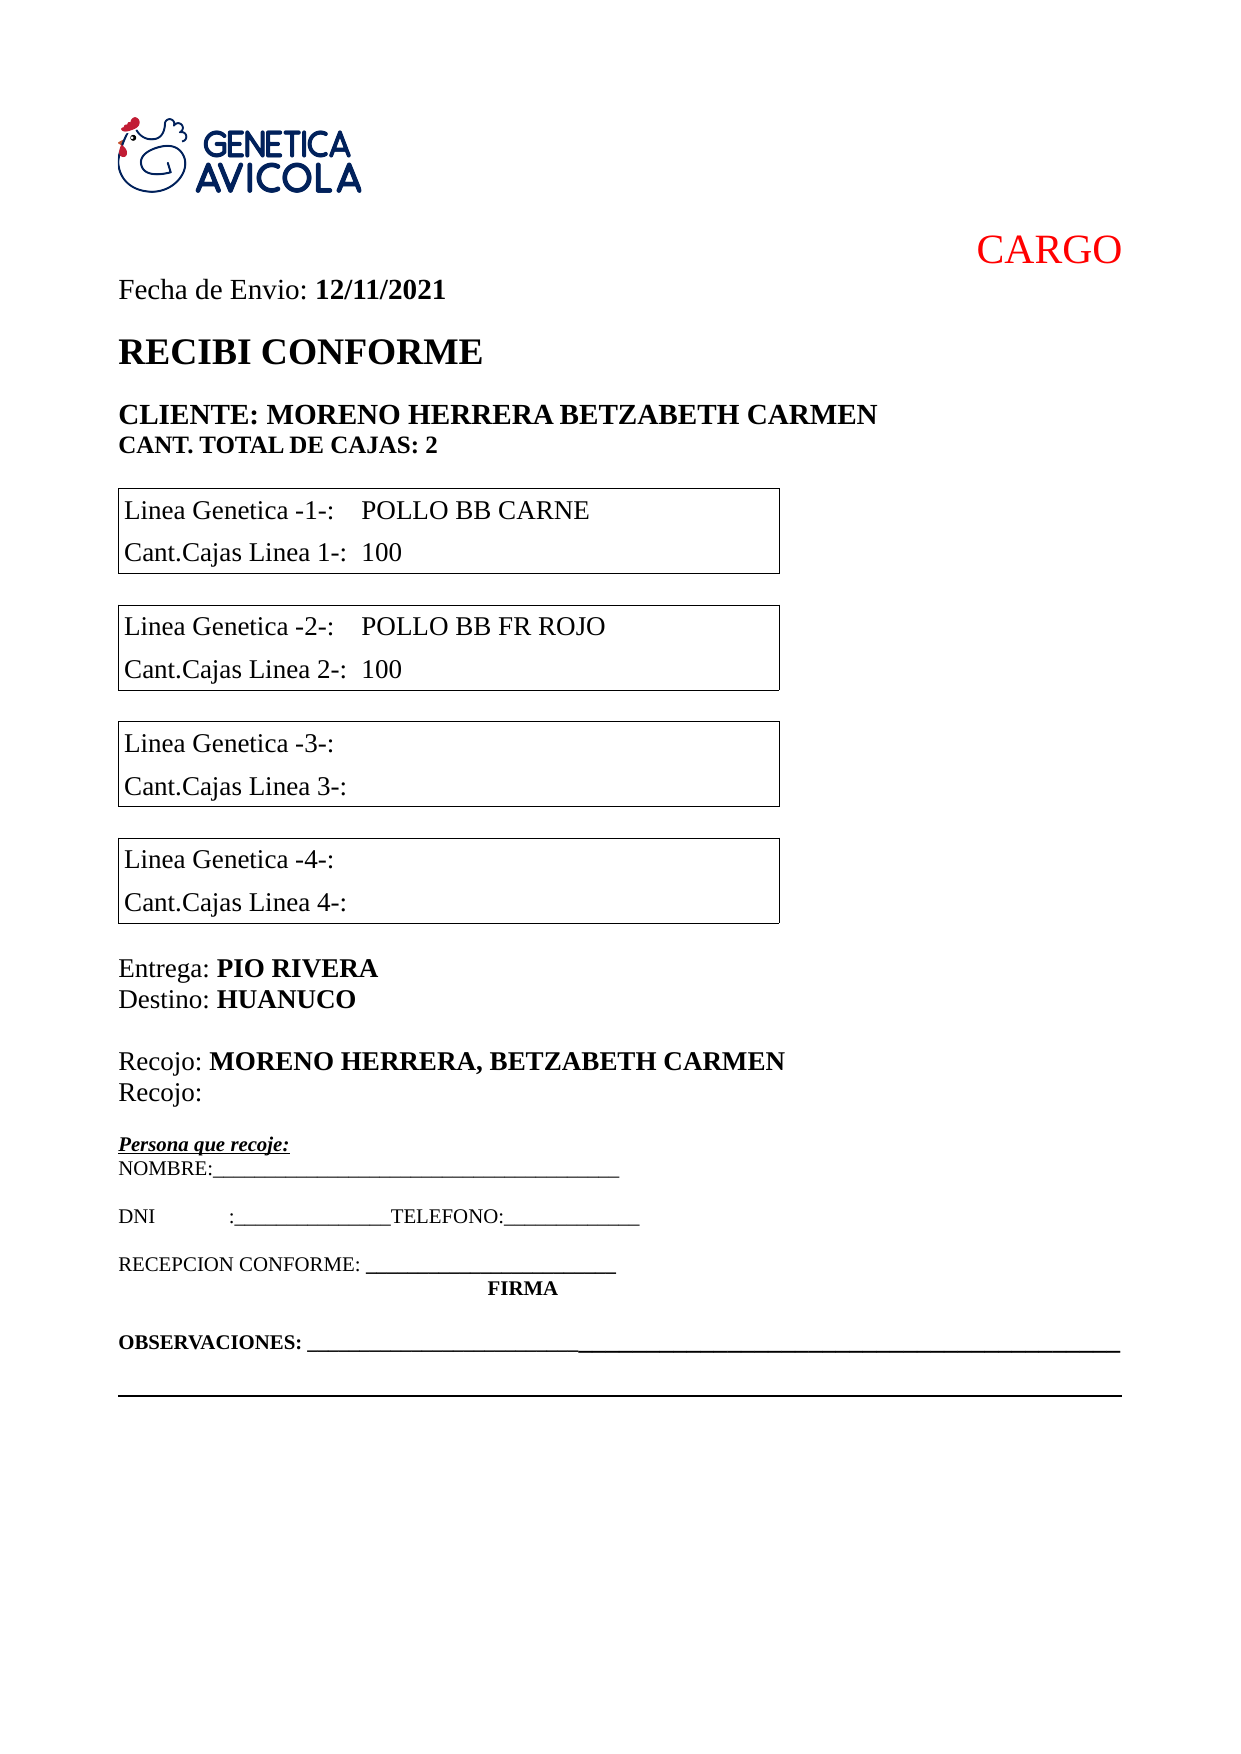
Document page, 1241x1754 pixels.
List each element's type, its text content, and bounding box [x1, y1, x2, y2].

text CANT. TOTAL DE CAJAS: 2 [118, 431, 1122, 459]
table_header Linea Genetica -1-: [119, 489, 356, 531]
text CARGO [118, 224, 1122, 272]
table_cell [356, 764, 779, 806]
table_cell Cant.Cajas Linea 4-: [119, 880, 356, 923]
table_cell Cant.Cajas Linea 1-: [119, 531, 356, 573]
table_cell [356, 722, 779, 764]
table_cell Linea Genetica -3-: [119, 722, 356, 764]
table_cell [356, 574, 779, 604]
table_cell Cant.Cajas Linea 3-: [119, 764, 356, 806]
text Persona que recoje: [118, 1132, 1122, 1156]
text DNI :_______________TELEFONO:_____________ [118, 1204, 1122, 1228]
text CLIENTE: MORENO HERRERA BETZABETH CARMEN [118, 397, 1122, 431]
text RECEPCION CONFORME: ________________________ [118, 1252, 1122, 1276]
text Fecha de Envio: 12/11/2021 [118, 272, 1122, 306]
table_cell [356, 839, 779, 880]
table_cell [118, 691, 356, 721]
table_cell [356, 691, 779, 721]
text FIRMA [118, 1276, 1122, 1300]
table_cell [118, 574, 356, 604]
table_cell Linea Genetica -4-: [119, 839, 356, 880]
table_cell 100 [356, 531, 779, 573]
table_cell [356, 807, 779, 838]
table_cell [356, 880, 779, 923]
table_cell Linea Genetica -2-: [119, 606, 356, 647]
table_cell POLLO BB FR ROJO [356, 606, 779, 647]
text Entrega: PIO RIVERA [118, 952, 1122, 983]
table_header POLLO BB CARNE [356, 489, 779, 531]
text NOMBRE:_______________________________________ [118, 1156, 1122, 1180]
table_cell Cant.Cajas Linea 2-: [119, 647, 356, 690]
text OBSERVACIONES: __________________________________________________________________ [118, 1324, 1122, 1355]
text RECIBI CONFORME [118, 330, 1122, 373]
table_cell 100 [356, 647, 779, 690]
text Recojo: [118, 1076, 1122, 1108]
picture [117, 117, 362, 193]
table_cell [118, 807, 356, 838]
text Recojo: MORENO HERRERA, BETZABETH CARMEN [118, 1045, 1122, 1076]
text Destino: HUANUCO [118, 983, 1122, 1014]
